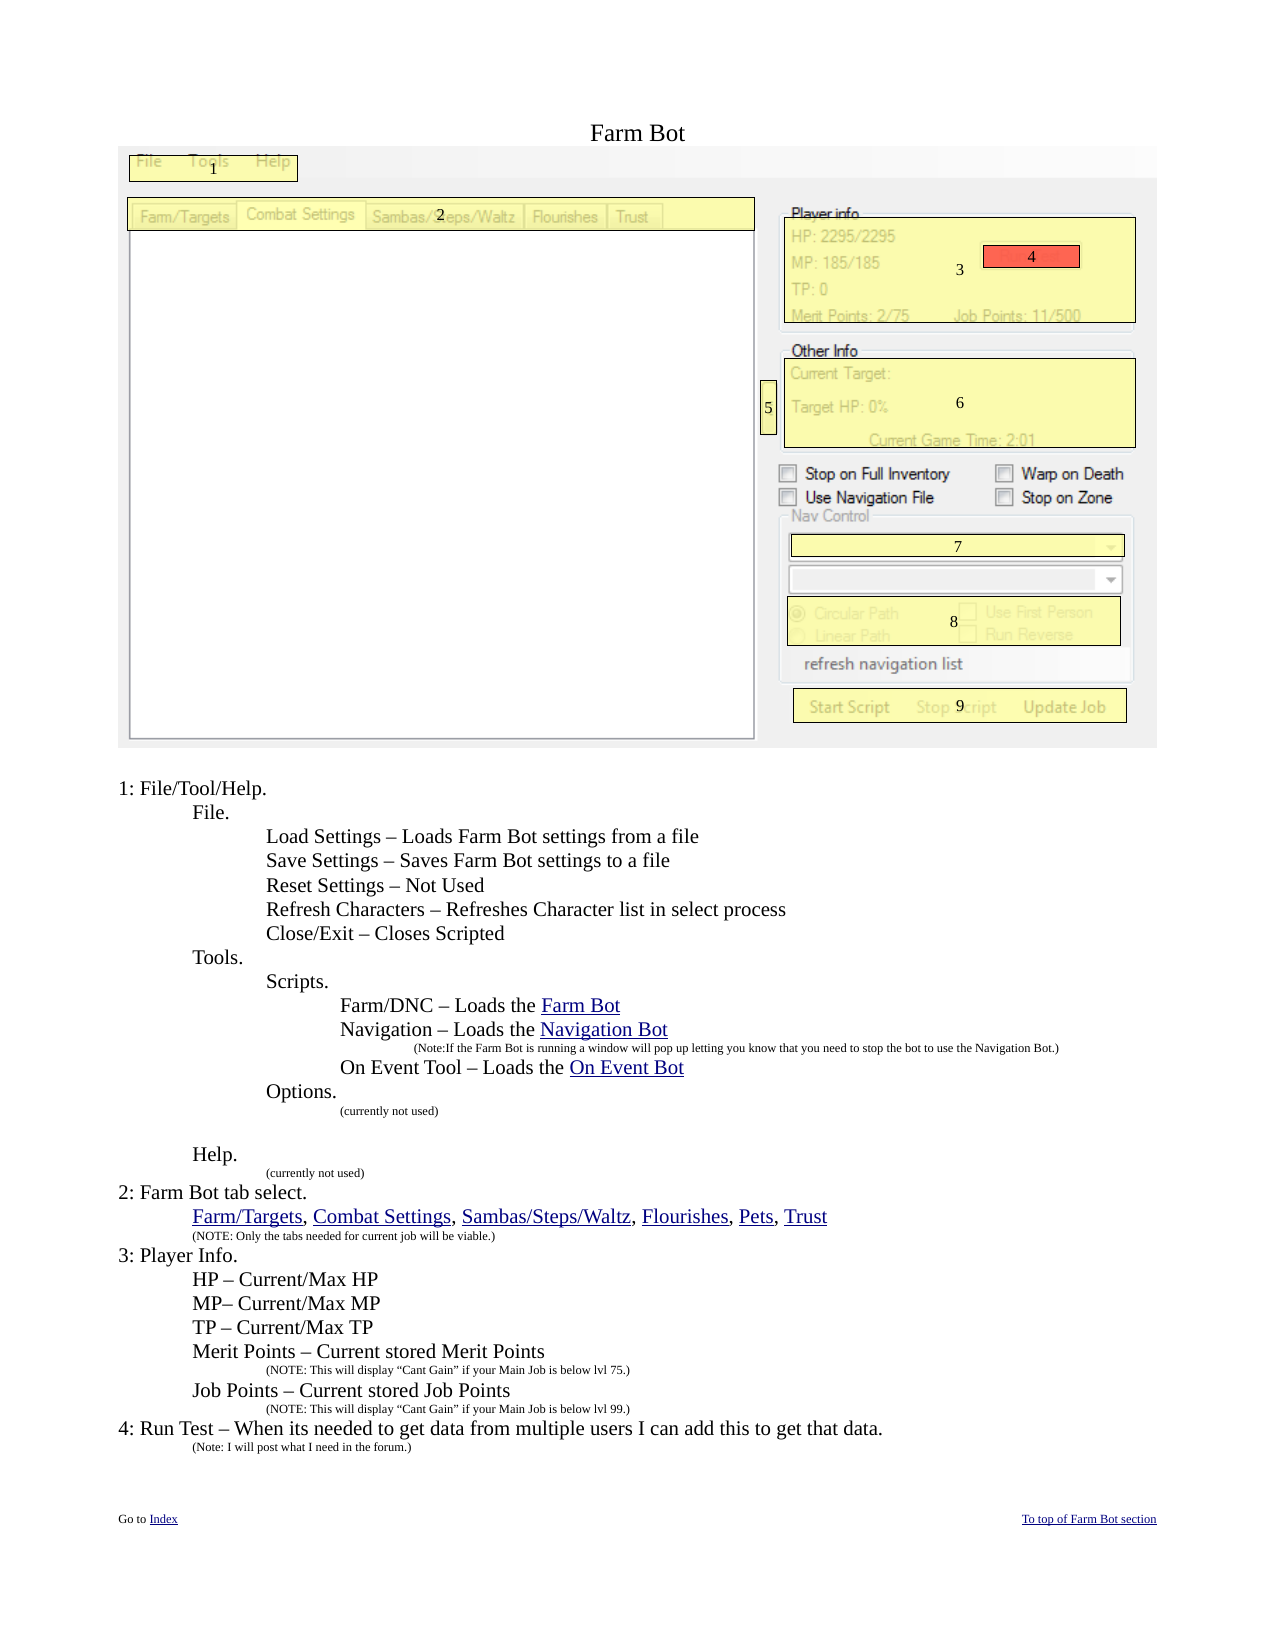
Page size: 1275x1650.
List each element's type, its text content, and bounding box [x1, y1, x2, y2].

text Job Points – Current stored Job Points [118, 1377, 1157, 1402]
text 2: Farm Bot tab select. [118, 1180, 1157, 1204]
text (currently not used) [118, 1103, 1157, 1118]
picture [118, 146, 1157, 748]
text Farm/DNC – Loads the Farm Bot [118, 993, 1157, 1017]
text Save Settings – Saves Farm Bot settings to a file [118, 848, 1157, 872]
text On Event Tool – Loads the On Event Bot [118, 1055, 1157, 1079]
text MP– Current/Max MP [118, 1291, 1157, 1315]
text 4: Run Test – When its needed to get data from multiple users I can add this to get that data. [118, 1416, 1157, 1440]
text Close/Exit – Closes Scripted [118, 921, 1157, 945]
text Refresh Characters – Refreshes Character list in select process [118, 897, 1157, 921]
text Scripts. [118, 969, 1157, 993]
text Help. [118, 1142, 1157, 1166]
text (currently not used) [118, 1166, 1157, 1180]
text 1: File/Tool/Help. [118, 776, 1157, 800]
text File. [118, 800, 1157, 824]
text (NOTE: This will display “Cant Gain” if your Main Job is below lvl 75.) [118, 1363, 1157, 1377]
text 3: Player Info. [118, 1243, 1157, 1267]
text Merit Points – Current stored Merit Points [118, 1339, 1157, 1363]
text Tools. [118, 945, 1157, 969]
text Load Settings – Loads Farm Bot settings from a file [118, 824, 1157, 848]
text Ability's [984, 246, 1079, 267]
text (Note: I will post what I need in the forum.) [118, 1440, 1157, 1454]
text (NOTE: This will display “Cant Gain” if your Main Job is below lvl 99.) [118, 1402, 1157, 1416]
text Farm/Targets, Combat Settings, Sambas/Steps/Waltz, Flourishes, Pets, Trust [118, 1204, 1157, 1228]
text Farm Bot [118, 118, 1157, 146]
text Go to Index To top of Farm Bot section [118, 1512, 1157, 1526]
text (NOTE: Only the tabs needed for current job will be viable.) [118, 1228, 1157, 1243]
text (Note:If the Farm Bot is running a window will pop up letting you know that you need to stop the bot to use the Navigation Bot.) [118, 1041, 1157, 1055]
text Navigation – Loads the Navigation Bot [118, 1017, 1157, 1041]
text Reset Settings – Not Used [118, 872, 1157, 897]
text TP – Current/Max TP [118, 1315, 1157, 1339]
text HP – Current/Max HP [118, 1267, 1157, 1291]
text Options. [118, 1079, 1157, 1103]
